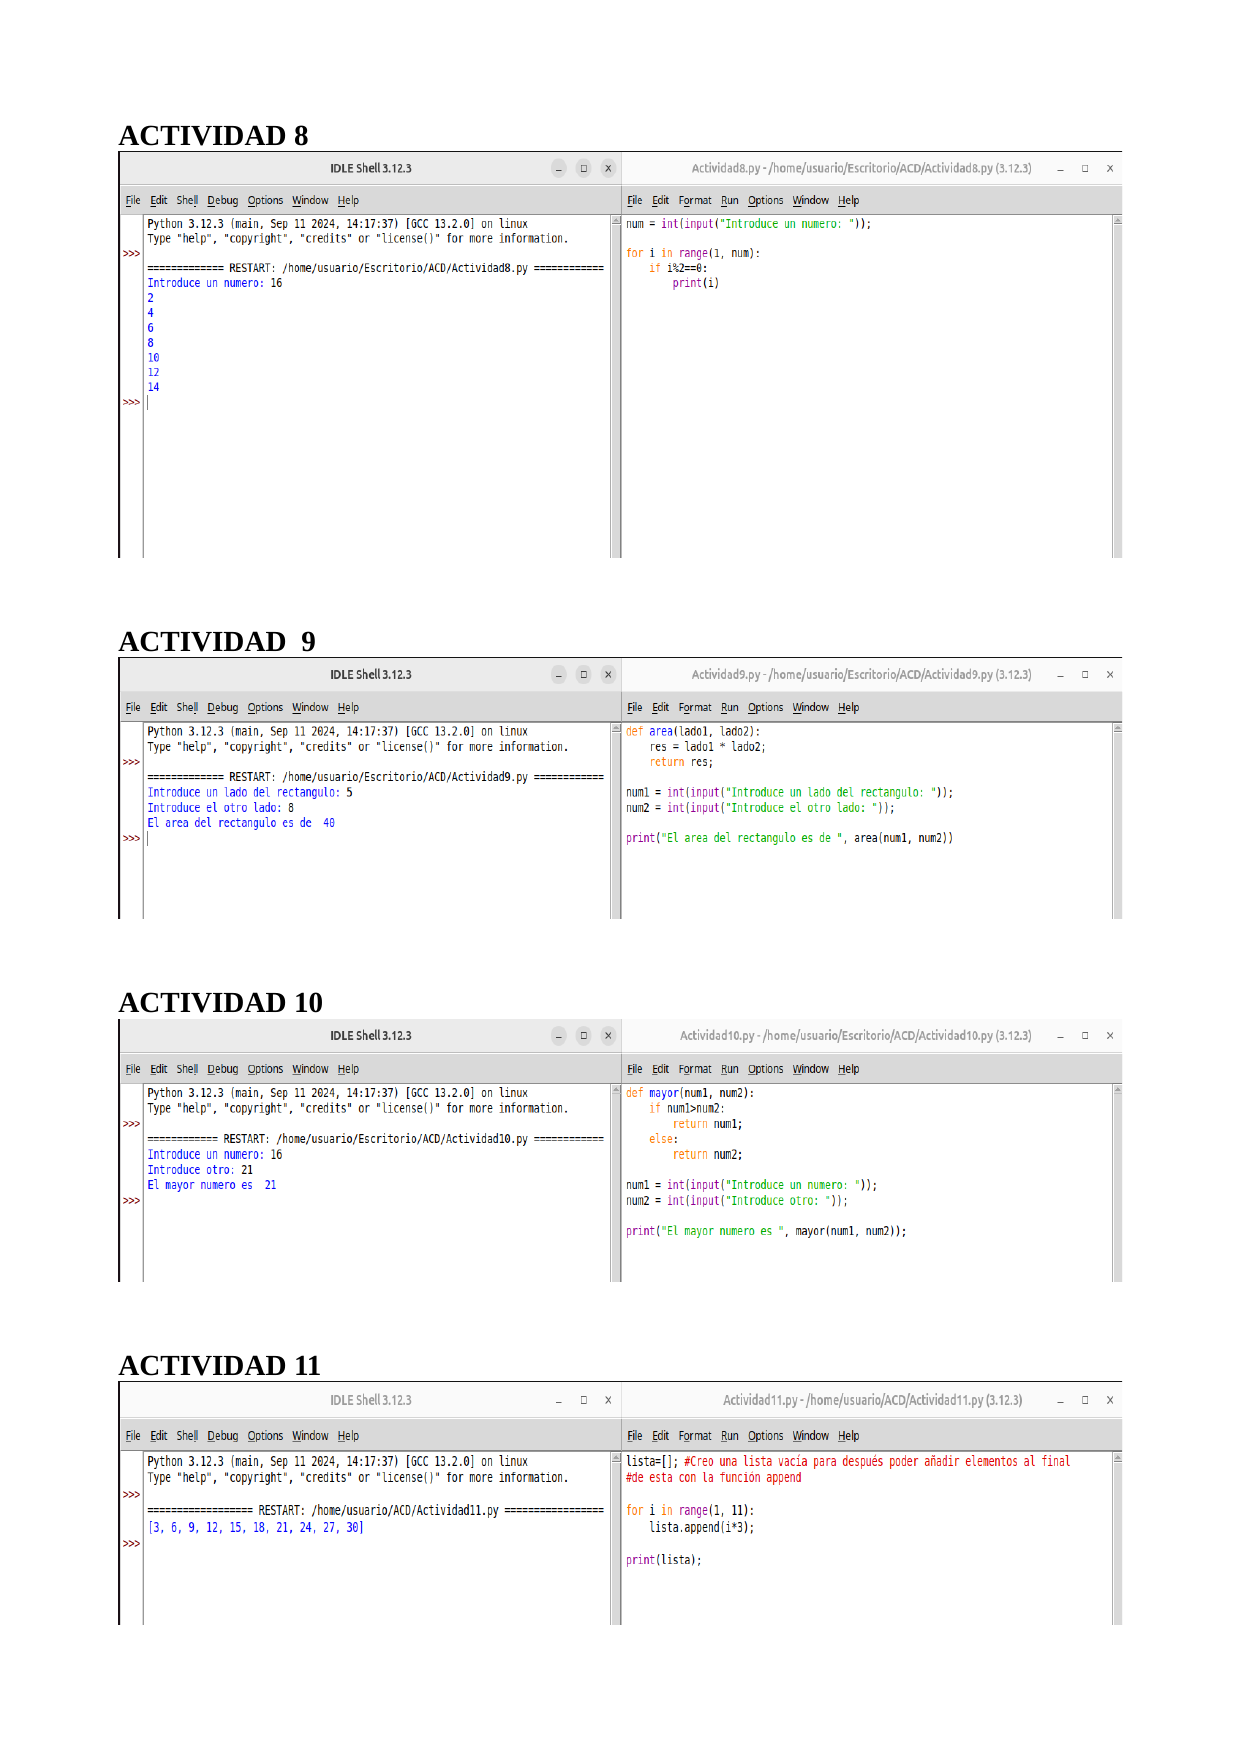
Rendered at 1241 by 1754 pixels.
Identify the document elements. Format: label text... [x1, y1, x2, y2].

picture [118, 657, 1123, 919]
text ACTIVIDAD 10 [118, 986, 1122, 1019]
text ACTIVIDAD 11 [118, 1348, 1122, 1381]
picture [118, 1381, 1123, 1625]
picture [118, 1019, 1123, 1282]
picture [118, 151, 1123, 558]
text ACTIVIDAD 9 [118, 624, 1122, 657]
text ACTIVIDAD 8 [118, 118, 1122, 151]
